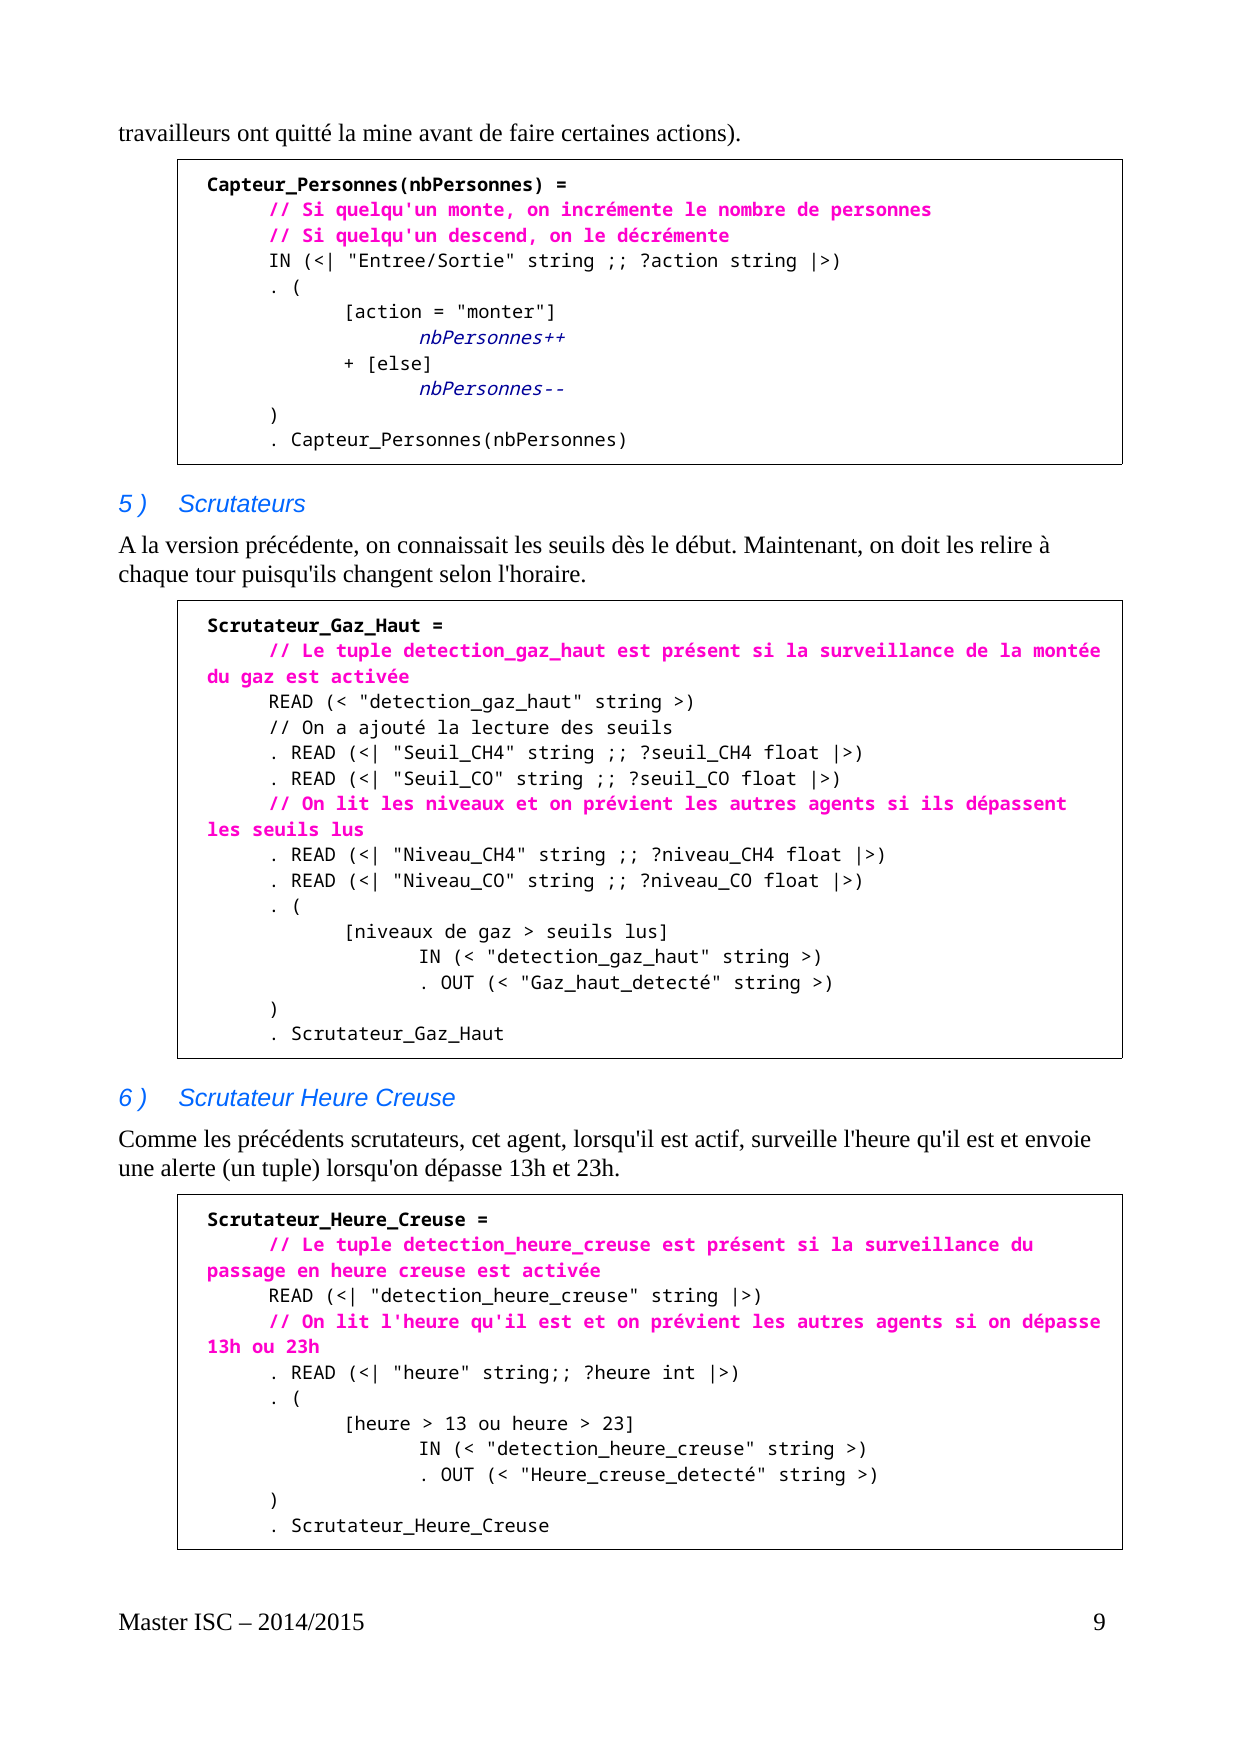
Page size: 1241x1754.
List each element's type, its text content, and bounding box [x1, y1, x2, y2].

subtitle Scrutateurs [118, 489, 1122, 518]
text . OUT (< "Gaz_haut_detecté" string >) [178, 957, 1122, 983]
text . READ (<| "Niveau_CH4" string ;; ?niveau_CH4 float |>) [178, 830, 1122, 855]
text . Scrutateur_Heure_Creuse [178, 1500, 1122, 1549]
text Scrutateur_Heure_Creuse = [178, 1195, 1122, 1219]
text . Scrutateur_Gaz_Haut [178, 1008, 1122, 1058]
text . Capteur_Personnes(nbPersonnes) [178, 414, 1122, 464]
text // Si quelqu'un descend, on le décrémente [178, 210, 1122, 236]
text . OUT (< "Heure_creuse_detecté" string >) [178, 1449, 1122, 1475]
text ) [178, 389, 1122, 414]
text travailleurs ont quitté la mine avant de faire certaines actions). [118, 118, 1122, 147]
subtitle Scrutateur Heure Creuse [118, 1083, 1122, 1111]
text IN (< "detection_gaz_haut" string >) [178, 932, 1122, 957]
text IN (<| "Entree/Sortie" string ;; ?action string |>) [178, 236, 1122, 261]
text ) [178, 1475, 1122, 1500]
text . ( [178, 261, 1122, 287]
text nbPersonnes++ [178, 312, 1122, 338]
text . ( [178, 1373, 1122, 1398]
text READ (< "detection_gaz_haut" string >) [178, 677, 1122, 702]
text . READ (<| "Niveau_CO" string ;; ?niveau_CO float |>) [178, 855, 1122, 881]
text // On lit les niveaux et on prévient les autres agents si ils dépassent les seuils lus [178, 779, 1122, 830]
text Capteur_Personnes(nbPersonnes) = [178, 160, 1122, 185]
text [heure > 13 ou heure > 23] [178, 1398, 1122, 1424]
text Scrutateur_Gaz_Haut = [178, 601, 1122, 626]
text ) [178, 983, 1122, 1008]
text // Si quelqu'un monte, on incrémente le nombre de personnes [178, 185, 1122, 210]
text . READ (<| "Seuil_CH4" string ;; ?seuil_CH4 float |>) [178, 728, 1122, 753]
text [niveaux de gaz > seuils lus] [178, 906, 1122, 932]
text [action = "monter"] [178, 287, 1122, 312]
text // On lit l'heure qu'il est et on prévient les autres agents si on dépasse 13h ou 23h [178, 1296, 1122, 1347]
text + [else] [178, 338, 1122, 363]
text nbPersonnes-- [178, 363, 1122, 389]
text READ (<| "detection_heure_creuse" string |>) [178, 1271, 1122, 1296]
text // On a ajouté la lecture des seuils [178, 702, 1122, 728]
text IN (< "detection_heure_creuse" string >) [178, 1424, 1122, 1449]
text . READ (<| "heure" string;; ?heure int |>) [178, 1347, 1122, 1373]
text // Le tuple detection_gaz_haut est présent si la surveillance de la montée du gaz est activée [178, 626, 1122, 677]
text A la version précédente, on connaissait les seuils dès le début. Maintenant, on doit les relire à chaque tour puisqu'ils changent selon l'horaire. [118, 530, 1122, 588]
text // Le tuple detection_heure_creuse est présent si la surveillance du passage en heure creuse est activée [178, 1219, 1122, 1271]
text . ( [178, 881, 1122, 906]
text . READ (<| "Seuil_CO" string ;; ?seuil_CO float |>) [178, 753, 1122, 779]
text Comme les précédents scrutateurs, cet agent, lorsqu'il est actif, surveille l'heure qu'il est et envoie une alerte (un tuple) lorsqu'on dépasse 13h et 23h. [118, 1124, 1122, 1181]
